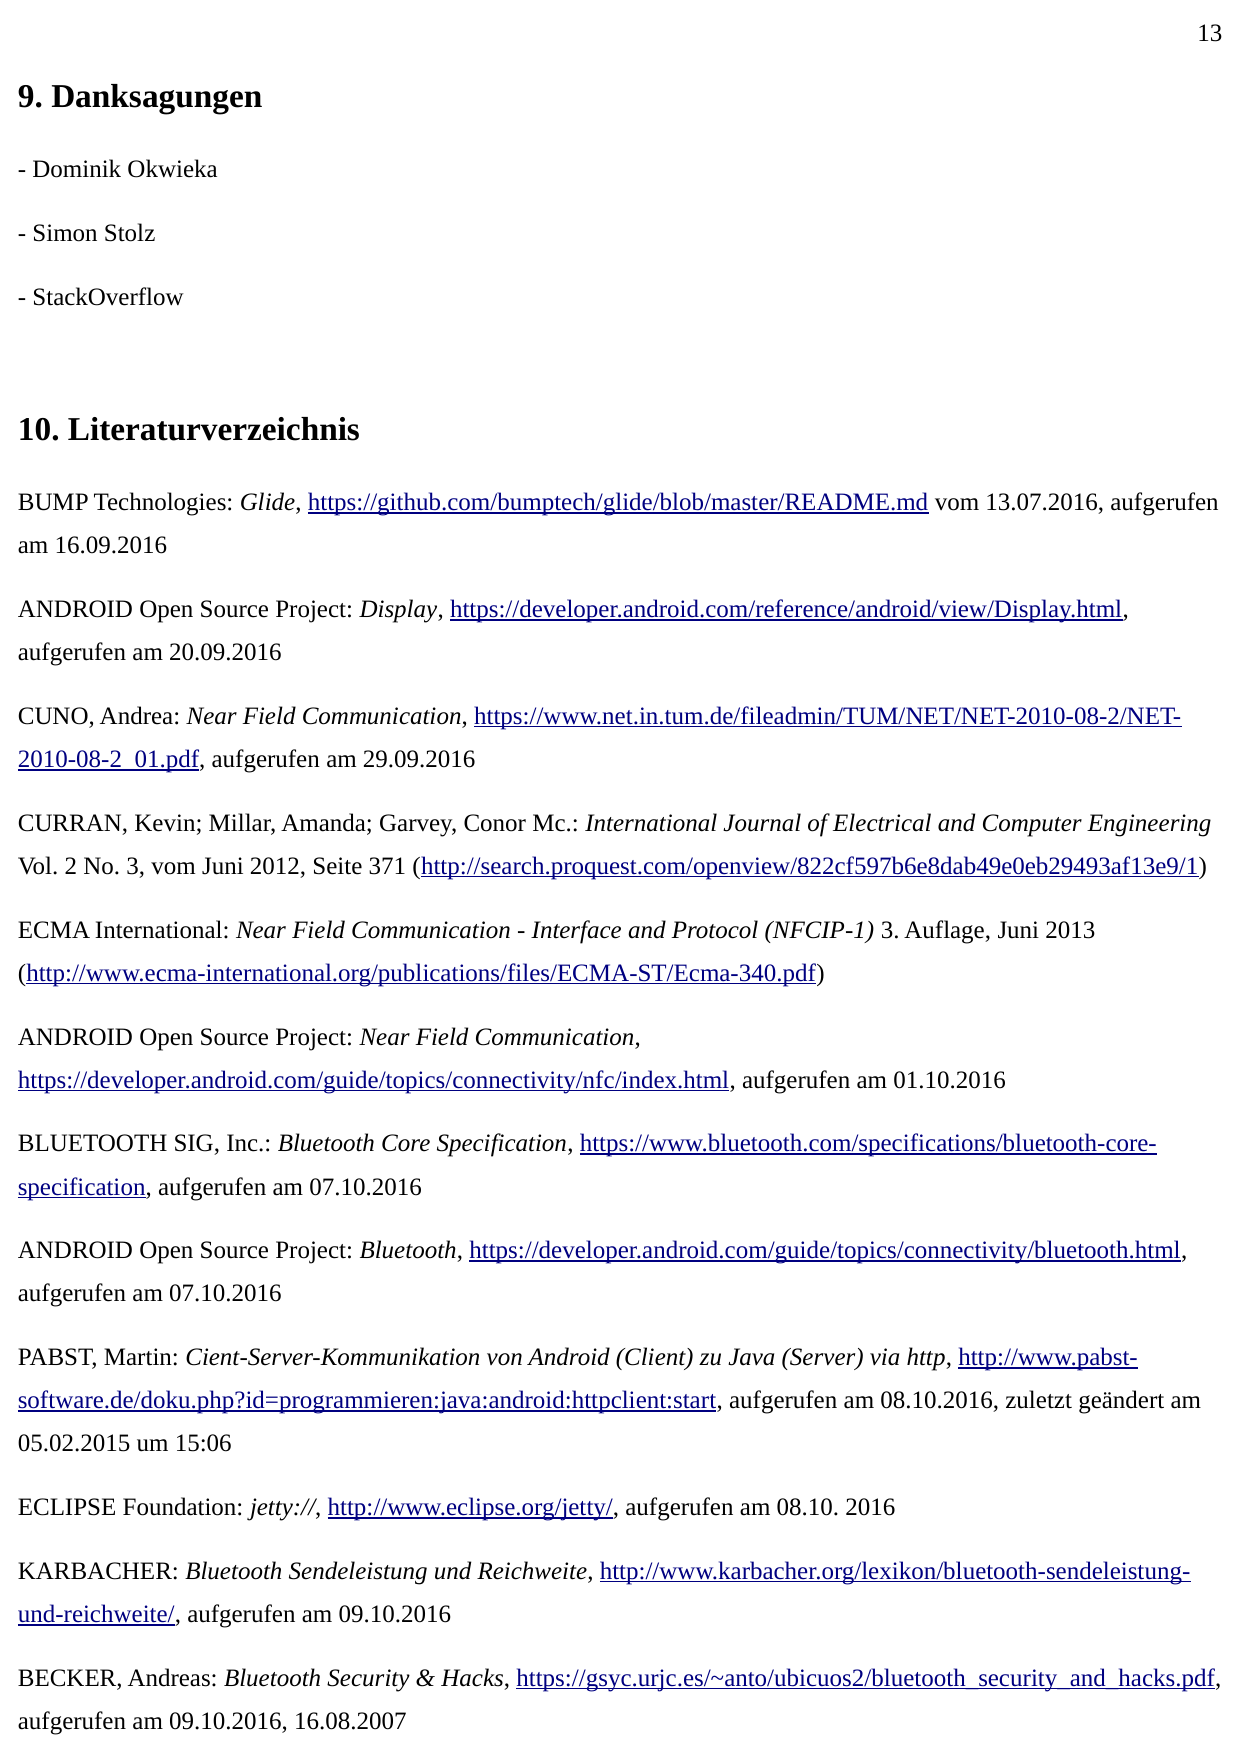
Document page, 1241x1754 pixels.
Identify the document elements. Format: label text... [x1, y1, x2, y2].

text BLUETOOTH SIG, Inc.: Bluetooth Core Specification, https://www.bluetooth.com/specifications/bluetooth-core-specification, aufgerufen am 07.10.2016 [18, 1128, 1222, 1200]
text ANDROID Open Source Project: Bluetooth, https://developer.android.com/guide/topics/connectivity/bluetooth.html, aufgerufen am 07.10.2016 [18, 1235, 1222, 1307]
text - StackOverflow [18, 282, 1222, 310]
text ANDROID Open Source Project: Display, https://developer.android.com/reference/android/view/Display.html, aufgerufen am 20.09.2016 [18, 594, 1222, 666]
text CUNO, Andrea: Near Field Communication, https://www.net.in.tum.de/fileadmin/TUM/NET/NET-2010-08-2/NET-2010-08-2_01.pdf, aufgerufen am 29.09.2016 [18, 701, 1222, 773]
subtitle 9. Danksagungen [18, 76, 1222, 114]
text BUMP Technologies: Glide, https://github.com/bumptech/glide/blob/master/README.md vom 13.07.2016, aufgerufen am 16.09.2016 [18, 487, 1222, 559]
text BECKER, Andreas: Bluetooth Security & Hacks, https://gsyc.urjc.es/~anto/ubicuos2/bluetooth_security_and_hacks.pdf, aufgerufen am 09.10.2016, 16.08.2007 [18, 1663, 1222, 1735]
text KARBACHER: Bluetooth Sendeleistung und Reichweite, http://www.karbacher.org/lexikon/bluetooth-sendeleistung-und-reichweite/, aufgerufen am 09.10.2016 [18, 1556, 1222, 1628]
text PABST, Martin: Cient-Server-Kommunikation von Android (Client) zu Java (Server) via http, http://www.pabst-software.de/doku.php?id=programmieren:java:android:httpclient:start, aufgerufen am 08.10.2016, zuletzt geändert am 05.02.2015 um 15:06 [18, 1342, 1222, 1457]
text ECMA International: Near Field Communication - Interface and Protocol (NFCIP-1) 3. Auflage, Juni 2013 (http://www.ecma-international.org/publications/files/ECMA-ST/Ecma-340.pdf) [18, 915, 1222, 987]
text CURRAN, Kevin; Millar, Amanda; Garvey, Conor Mc.: International Journal of Electrical and Computer Engineering Vol. 2 No. 3, vom Juni 2012, Seite 371 (http://search.proquest.com/openview/822cf597b6e8dab49e0eb29493af13e9/1) [18, 808, 1222, 880]
subtitle 10. Literaturverzeichnis [18, 409, 1222, 447]
text - Simon Stolz [18, 218, 1222, 247]
text - Dominik Okwieka [18, 154, 1222, 183]
text ECLIPSE Foundation: jetty://, http://www.eclipse.org/jetty/, aufgerufen am 08.10. 2016 [18, 1492, 1222, 1521]
text ANDROID Open Source Project: Near Field Communication, https://developer.android.com/guide/topics/connectivity/nfc/index.html, aufgerufen am 01.10.2016 [18, 1022, 1222, 1093]
